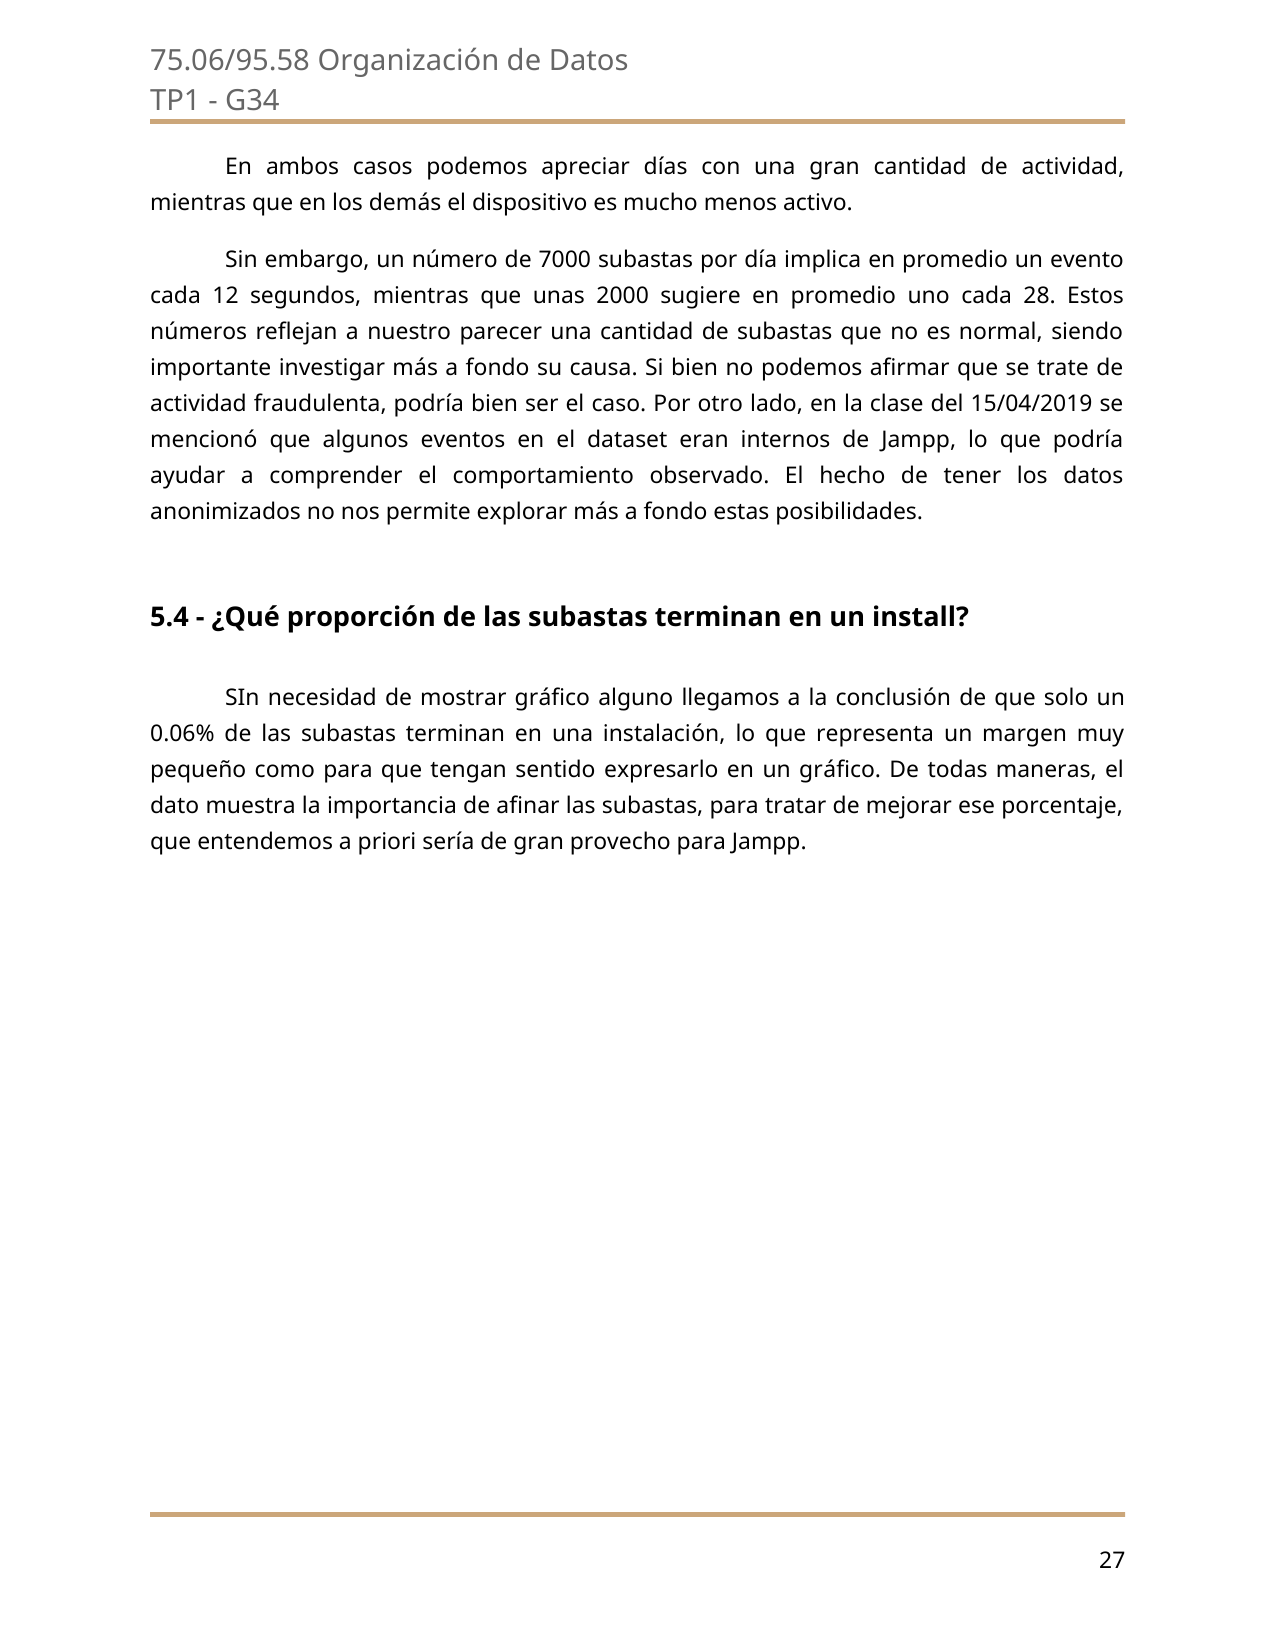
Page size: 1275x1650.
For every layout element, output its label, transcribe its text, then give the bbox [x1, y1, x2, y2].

subtitle 5.4 - ¿Qué proporción de las subastas terminan en un install? [150, 598, 1125, 634]
picture [150, 1512, 1125, 1517]
text En ambos casos podemos apreciar días con una gran cantidad de actividad, mientras que en los demás el dispositivo es mucho menos activo. [150, 150, 1125, 217]
text Sin embargo, un número de 7000 subastas por día implica en promedio un evento cada 12 segundos, mientras que unas 2000 sugiere en promedio uno cada 28. Estos números reflejan a nuestro parecer una cantidad de subastas que no es normal, siendo importante investigar más a fondo su causa. Si bien no podemos afirmar que se trate de actividad fraudulenta, podría bien ser el caso. Por otro lado, en la clase del 15/04/2019 se mencionó que algunos eventos en el dataset eran internos de Jampp, lo que podría ayudar a comprender el comportamiento observado. El hecho de tener los datos anonimizados no nos permite explorar más a fondo estas posibilidades. [150, 243, 1125, 526]
text SIn necesidad de mostrar gráfico alguno llegamos a la conclusión de que solo un 0.06% de las subastas terminan en una instalación, lo que representa un margen muy pequeño como para que tengan sentido expresarlo en un gráfico. De todas maneras, el dato muestra la importancia de afinar las subastas, para tratar de mejorar ese porcentaje, que entendemos a priori sería de gran provecho para Jampp. [150, 645, 1125, 856]
picture [150, 119, 1125, 124]
